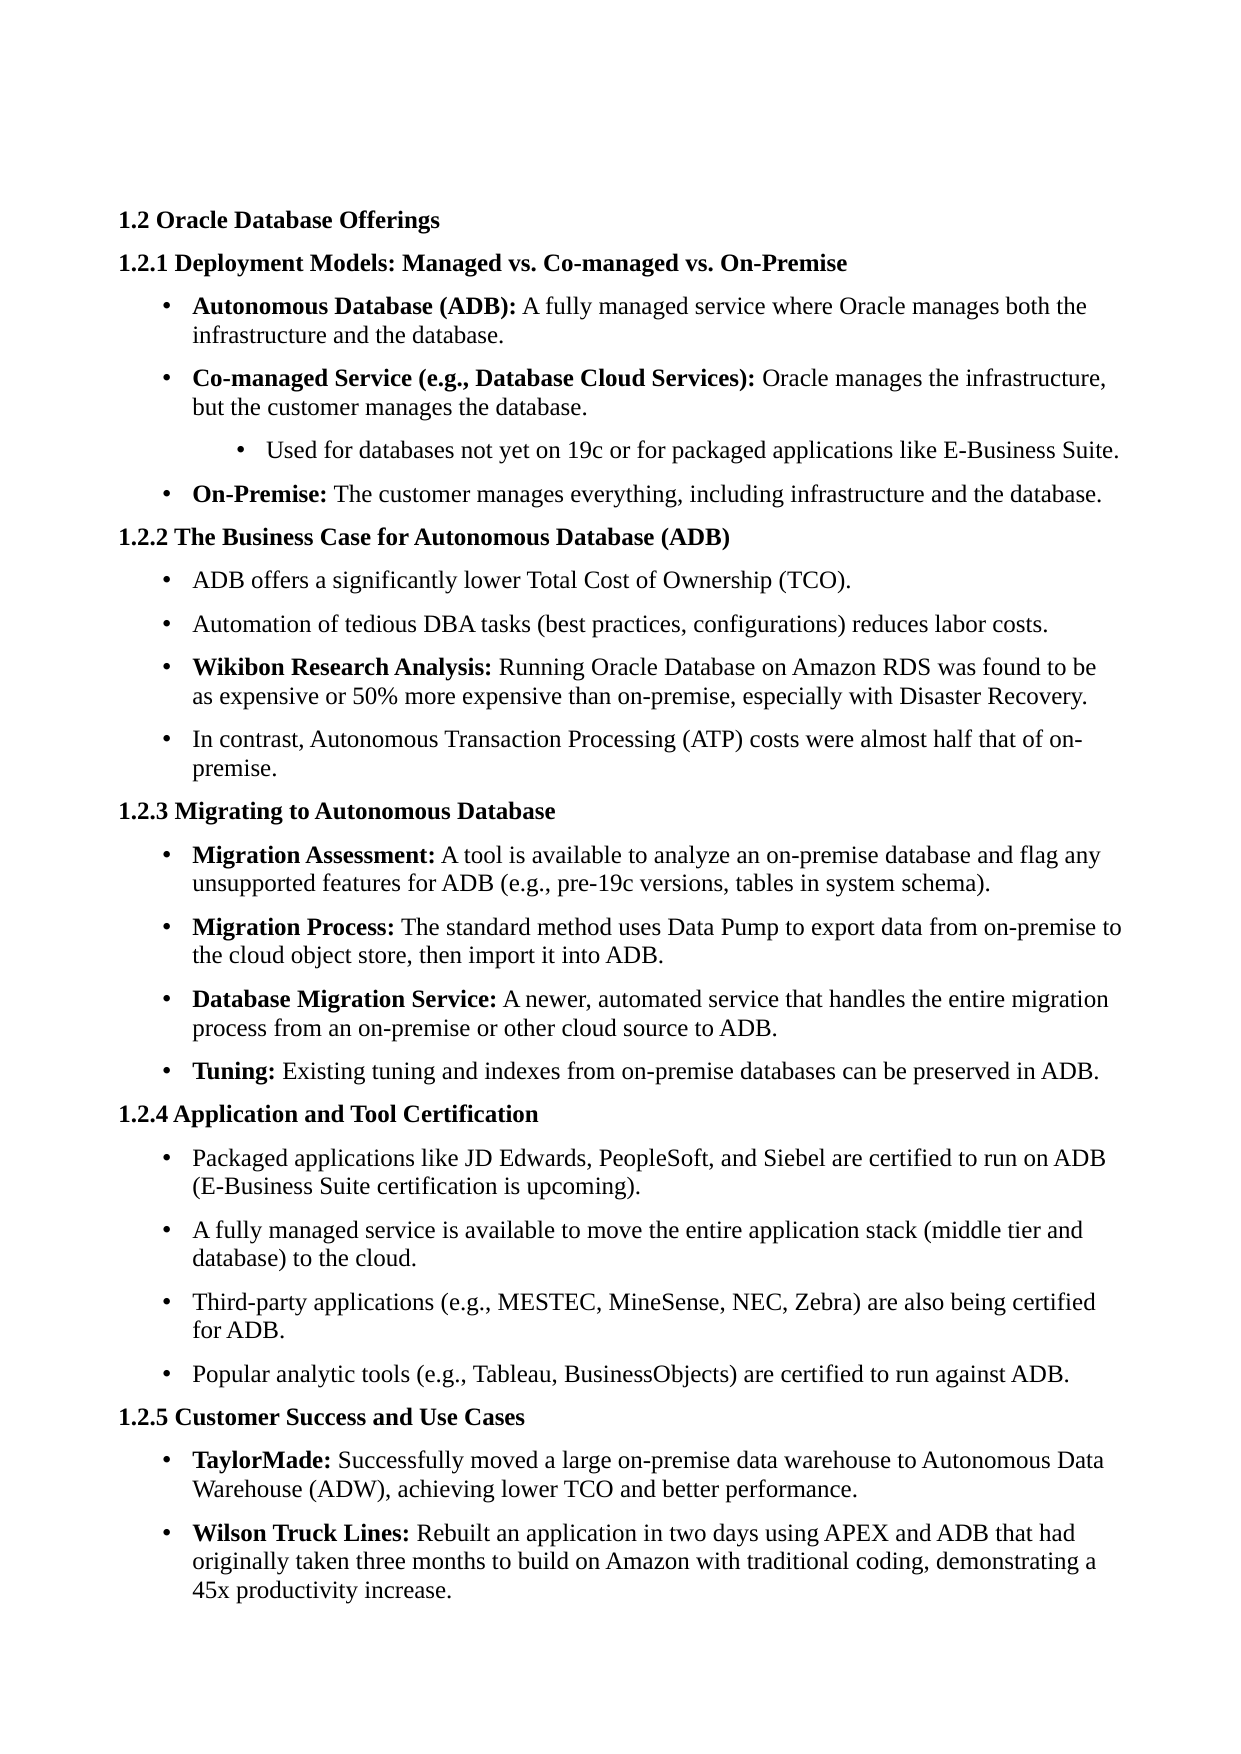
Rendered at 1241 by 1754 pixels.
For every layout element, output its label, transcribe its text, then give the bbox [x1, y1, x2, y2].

text 1.2.2 The Business Case for Autonomous Database (ADB) [118, 522, 1122, 551]
list Third-party applications (e.g., MESTEC, MineSense, NEC, Zebra) are also being certified for ADB. [162, 1287, 1122, 1344]
list Automation of tedious DBA tasks (best practices, configurations) reduces labor costs. [162, 609, 1122, 638]
list Migration Process: The standard method uses Data Pump to export data from on-premise to the cloud object store, then import it into ADB. [162, 912, 1122, 969]
list Wilson Truck Lines: Rebuilt an application in two days using APEX and ADB that had originally taken three months to build on Amazon with traditional coding, demonstrating a 45x productivity increase. [162, 1518, 1122, 1604]
list Popular analytic tools (e.g., Tableau, BusinessObjects) are certified to run against ADB. [162, 1359, 1122, 1388]
list Packaged applications like JD Edwards, PeopleSoft, and Siebel are certified to run on ADB (E-Business Suite certification is upcoming). [162, 1143, 1122, 1200]
list In contrast, Autonomous Transaction Processing (ATP) costs were almost half that of on-premise. [162, 724, 1122, 782]
list Database Migration Service: A newer, automated service that handles the entire migration process from an on-premise or other cloud source to ADB. [162, 984, 1122, 1041]
list Wikibon Research Analysis: Running Oracle Database on Amazon RDS was found to be as expensive or 50% more expensive than on-premise, especially with Disaster Recovery. [162, 652, 1122, 710]
list ADB offers a significantly lower Total Cost of Ownership (TCO). [162, 566, 1122, 594]
list TaylorMade: Successfully moved a large on-premise data warehouse to Autonomous Data Warehouse (ADW), achieving lower TCO and better performance. [162, 1446, 1122, 1503]
list Migration Assessment: A tool is available to analyze an on-premise database and flag any unsupported features for ADB (e.g., pre-19c versions, tables in system schema). [162, 840, 1122, 897]
list Used for databases not yet on 19c or for packaged applications like E-Business Suite. [236, 436, 1122, 464]
text 1.2.1 Deployment Models: Managed vs. Co-managed vs. On-Premise [118, 248, 1122, 277]
text 1.2.3 Migrating to Autonomous Database [118, 796, 1122, 825]
list Tuning: Existing tuning and indexes from on-premise databases can be preserved in ADB. [162, 1056, 1122, 1085]
list A fully managed service is available to move the entire application stack (middle tier and database) to the cloud. [162, 1215, 1122, 1272]
text 1.2 Oracle Database Offerings [118, 205, 1122, 233]
list On-Premise: The customer manages everything, including infrastructure and the database. [162, 479, 1122, 508]
list Autonomous Database (ADB): A fully managed service where Oracle manages both the infrastructure and the database. [162, 291, 1122, 349]
text 1.2.5 Customer Success and Use Cases [118, 1402, 1122, 1431]
list Co-managed Service (e.g., Database Cloud Services): Oracle manages the infrastructure, but the customer manages the database. [162, 363, 1122, 421]
text 1.2.4 Application and Tool Certification [118, 1099, 1122, 1128]
